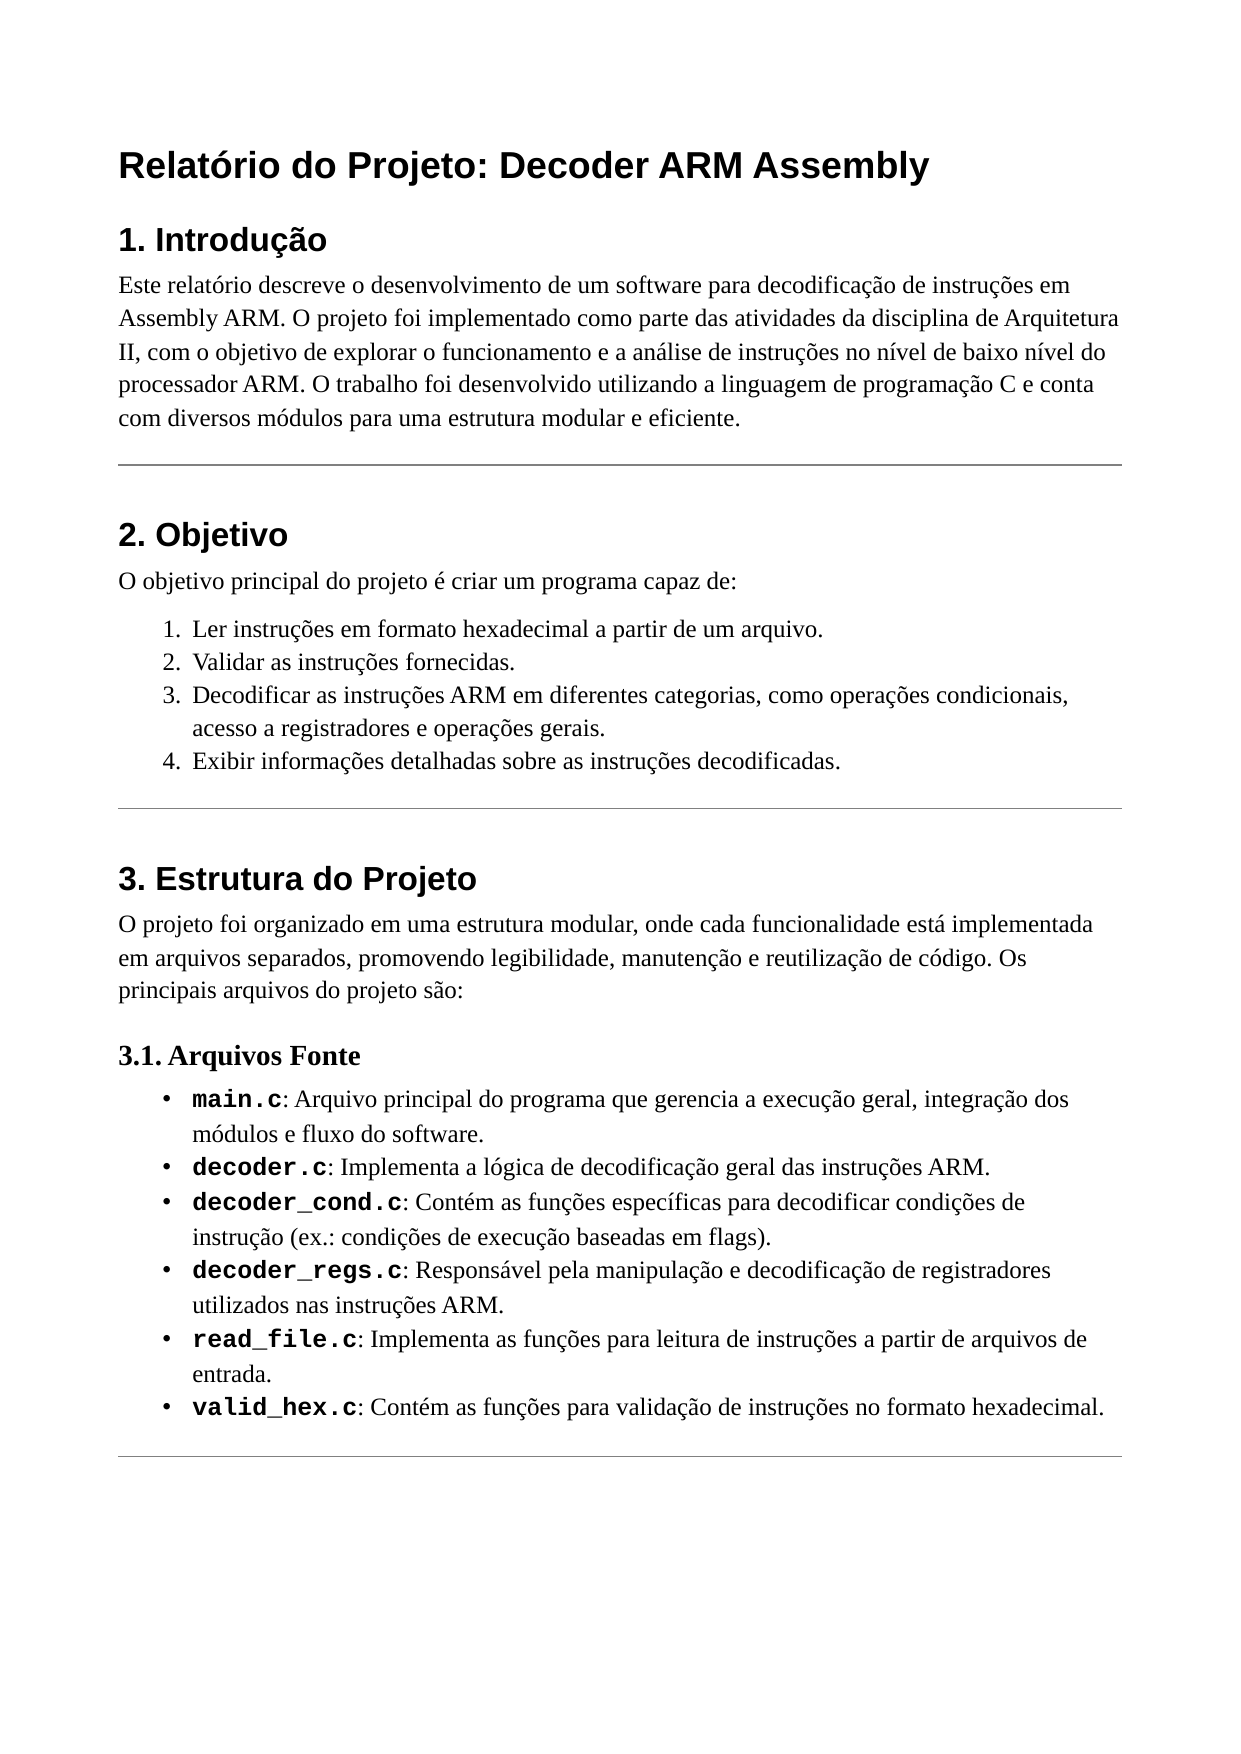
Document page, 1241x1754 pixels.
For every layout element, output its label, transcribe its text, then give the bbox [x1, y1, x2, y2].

text Este relatório descreve o desenvolvimento de um software para decodificação de instruções em Assembly ARM. O projeto foi implementado como parte das atividades da disciplina de Arquitetura II, com o objetivo de explorar o funcionamento e a análise de instruções no nível de baixo nível do processador ARM. O trabalho foi desenvolvido utilizando a linguagem de programação C e conta com diversos módulos para uma estrutura modular e eficiente. [118, 271, 1122, 431]
list valid_hex.c: Contém as funções para validação de instruções no formato hexadecimal. [162, 1392, 1122, 1423]
list decoder.c: Implementa a lógica de decodificação geral das instruções ARM. [162, 1152, 1122, 1183]
list decoder_regs.c: Responsável pela manipulação e decodificação de registradores utilizados nas instruções ARM. [162, 1256, 1122, 1319]
subtitle 3.1. Arquivos Fonte [118, 1038, 1122, 1071]
list Ler instruções em formato hexadecimal a partir de um arquivo. [162, 614, 1122, 643]
list Exibir informações detalhadas sobre as instruções decodificadas. [162, 746, 1122, 775]
list Decodificar as instruções ARM em diferentes categorias, como operações condicionais, acesso a registradores e operações gerais. [162, 680, 1122, 742]
subtitle 3. Estrutura do Projeto [118, 859, 1122, 897]
text O projeto foi organizado em uma estrutura modular, onde cada funcionalidade está implementada em arquivos separados, promovendo legibilidade, manutenção e reutilização de código. Os principais arquivos do projeto são: [118, 909, 1122, 1004]
text O objetivo principal do projeto é criar um programa capaz de: [118, 566, 1122, 595]
list read_file.c: Implementa as funções para leitura de instruções a partir de arquivos de entrada. [162, 1324, 1122, 1387]
list Validar as instruções fornecidas. [162, 647, 1122, 676]
subtitle 2. Objetivo [118, 515, 1122, 554]
list decoder_cond.c: Contém as funções específicas para decodificar condições de instrução (ex.: condições de execução baseadas em flags). [162, 1187, 1122, 1251]
subtitle Relatório do Projeto: Decoder ARM Assembly [118, 143, 1122, 186]
list main.c: Arquivo principal do programa que gerencia a execução geral, integração dos módulos e fluxo do software. [162, 1084, 1122, 1148]
subtitle 1. Introdução [118, 219, 1122, 258]
